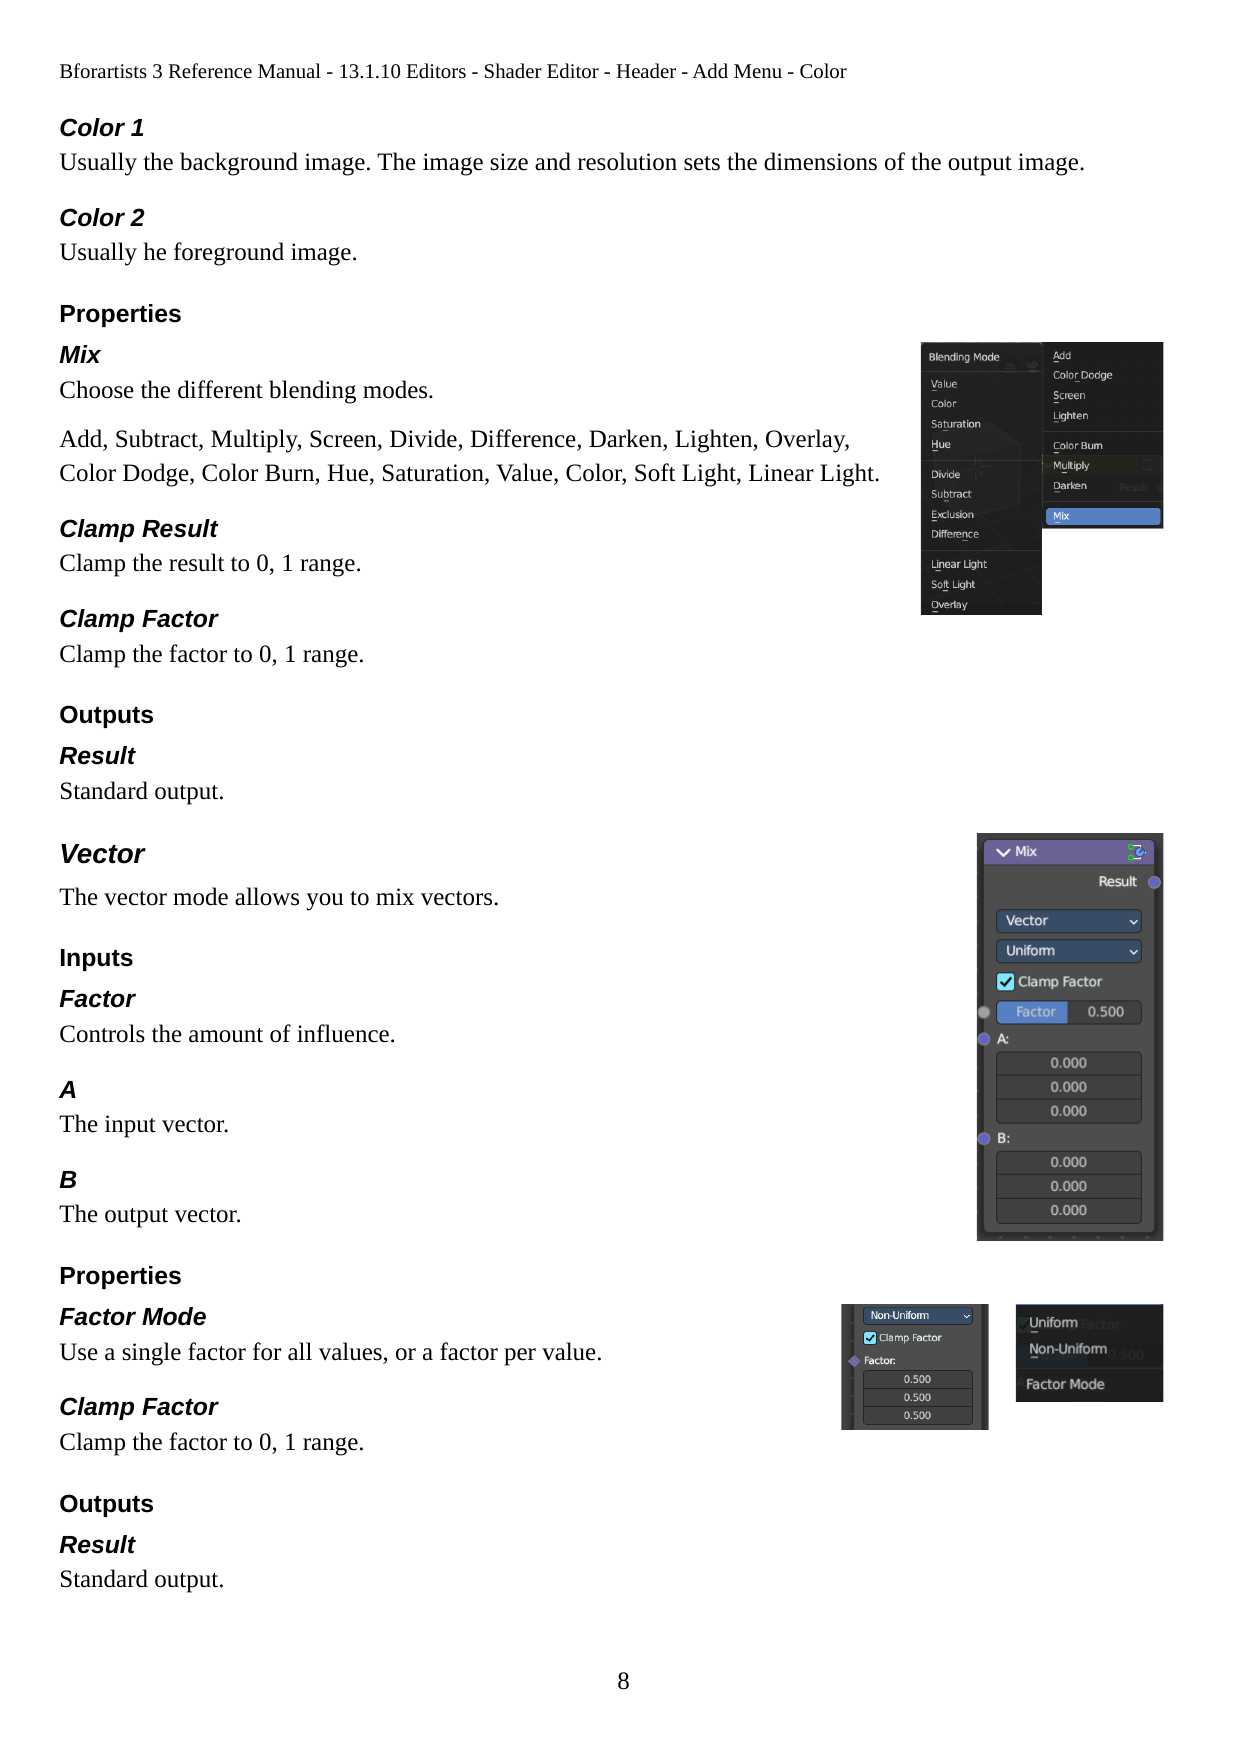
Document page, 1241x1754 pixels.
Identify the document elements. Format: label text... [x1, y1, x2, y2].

picture [841, 1304, 989, 1430]
text The output vector. [59, 1199, 976, 1228]
subtitle A [59, 1075, 976, 1103]
subtitle [1164, 838, 1181, 869]
text Usually he foreground image. [59, 237, 1181, 266]
subtitle Color 1 [59, 113, 1181, 141]
text Choose the different blending modes. [59, 375, 920, 404]
text The input vector. [59, 1109, 976, 1138]
subtitle Outputs [59, 1489, 1181, 1517]
subtitle Vector [59, 838, 976, 869]
subtitle Result [59, 741, 1181, 770]
text Controls the amount of influence. [59, 1019, 976, 1048]
text Clamp the result to 0, 1 range. [59, 548, 920, 577]
subtitle Outputs [59, 700, 1181, 729]
subtitle Result [59, 1530, 1181, 1558]
subtitle [1164, 514, 1181, 542]
subtitle Clamp Factor [59, 1392, 841, 1421]
text [1164, 1109, 1181, 1138]
subtitle Properties [59, 299, 1181, 328]
subtitle Color 2 [59, 203, 1181, 231]
text Clamp the factor to 0, 1 range. [59, 1427, 1181, 1456]
text [1164, 1199, 1181, 1228]
subtitle [1164, 943, 1181, 972]
picture [1015, 1304, 1164, 1402]
picture [920, 342, 1164, 617]
text Standard output. [59, 1564, 1181, 1593]
subtitle B [59, 1165, 976, 1193]
subtitle Clamp Factor [59, 604, 1181, 632]
text Add, Subtract, Multiply, Screen, Divide, Difference, Darken, Lighten, Overlay, Color Dodge, Color Burn, Hue, Saturation, Value, Color, Soft Light, Linear Light. [59, 424, 920, 487]
subtitle [1164, 984, 1181, 1013]
subtitle Factor Mode [59, 1302, 1181, 1331]
subtitle Properties [59, 1261, 1181, 1290]
text Clamp the factor to 0, 1 range. [59, 639, 1181, 667]
subtitle [1164, 1165, 1181, 1193]
subtitle Mix [59, 340, 1181, 369]
text Use a single factor for all values, or a factor per value. [59, 1337, 841, 1366]
subtitle [1164, 1075, 1181, 1103]
picture [976, 833, 1164, 1241]
subtitle [989, 1392, 1181, 1421]
text Standard output. [59, 776, 1181, 805]
subtitle Inputs [59, 943, 976, 972]
subtitle Factor [59, 984, 976, 1013]
text The vector mode allows you to mix vectors. [59, 882, 976, 911]
text Usually the background image. The image size and resolution sets the dimensions of the output image. [59, 147, 1181, 176]
subtitle Clamp Result [59, 514, 920, 542]
